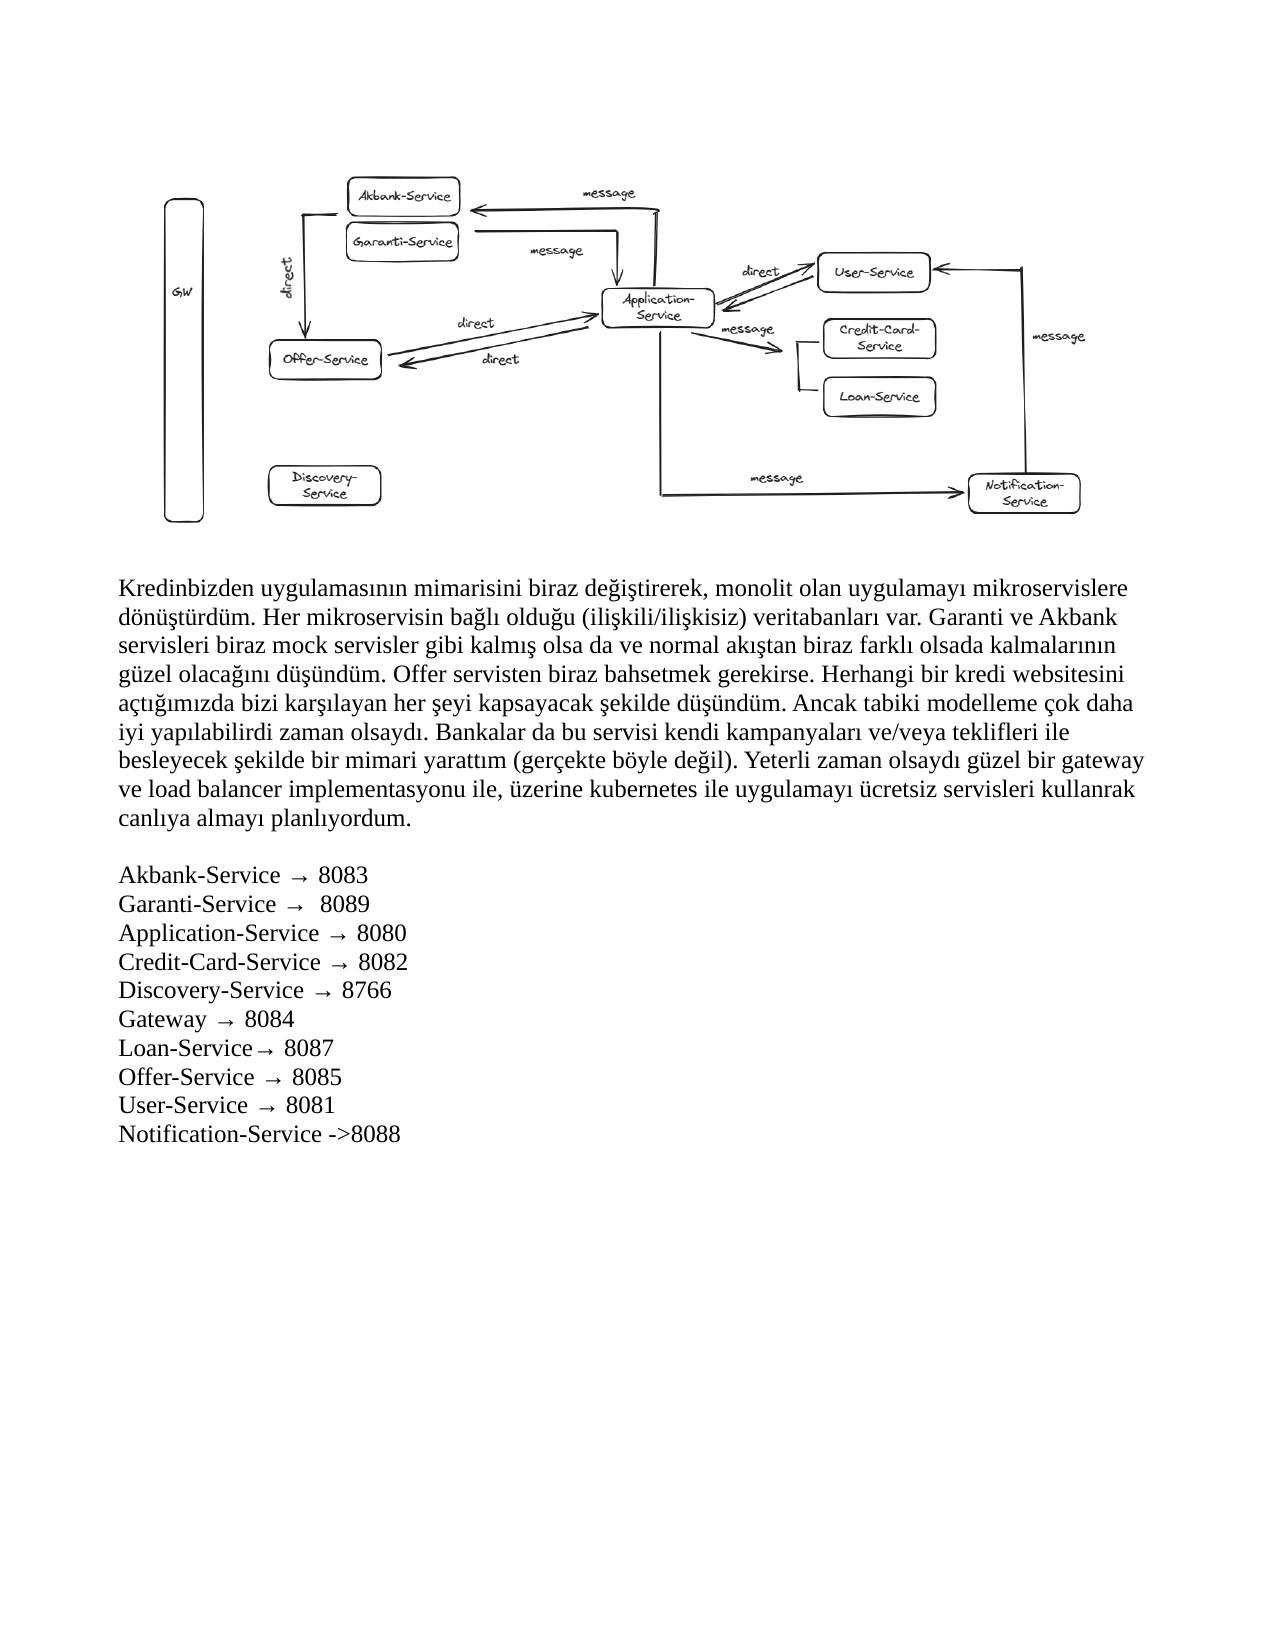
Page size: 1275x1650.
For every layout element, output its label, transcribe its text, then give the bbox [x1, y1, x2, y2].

text Akbank-Service → 8083 [118, 860, 1157, 889]
text Loan-Service→ 8087 [118, 1033, 1157, 1062]
text Offer-Service → 8085 [118, 1062, 1157, 1090]
text Application-Service → 8080 [118, 918, 1157, 947]
text Kredinbizden uygulamasının mimarisini biraz değiştirerek, monolit olan uygulamayı mikroservislere dönüştürdüm. Her mikroservisin bağlı olduğu (ilişkili/ilişkisiz) veritabanları var. Garanti ve Akbank servisleri biraz mock servisler gibi kalmış olsa da ve normal akıştan biraz farklı olsada kalmalarının güzel olacağını düşündüm. Offer servisten biraz bahsetmek gerekirse. Herhangi bir kredi websitesini açtığımızda bizi karşılayan her şeyi kapsayacak şekilde düşündüm. Ancak tabiki modelleme çok daha iyi yapılabilirdi zaman olsaydı. Bankalar da bu servisi kendi kampanyaları ve/veya teklifleri ile besleyecek şekilde bir mimari yarattım (gerçekte böyle değil). Yeterli zaman olsaydı güzel bir gateway ve load balancer implementasyonu ile, üzerine kubernetes ile uygulamayı ücretsiz servisleri kullanrak canlıya almayı planlıyordum. [118, 573, 1157, 832]
picture [118, 118, 1157, 573]
text Credit-Card-Service → 8082 [118, 947, 1157, 975]
text Notification-Service ->8088 [118, 1119, 1157, 1148]
text Garanti-Service → 8089 [118, 889, 1157, 918]
text User-Service → 8081 [118, 1090, 1157, 1119]
text Discovery-Service → 8766 [118, 975, 1157, 1004]
text Gateway → 8084 [118, 1004, 1157, 1033]
